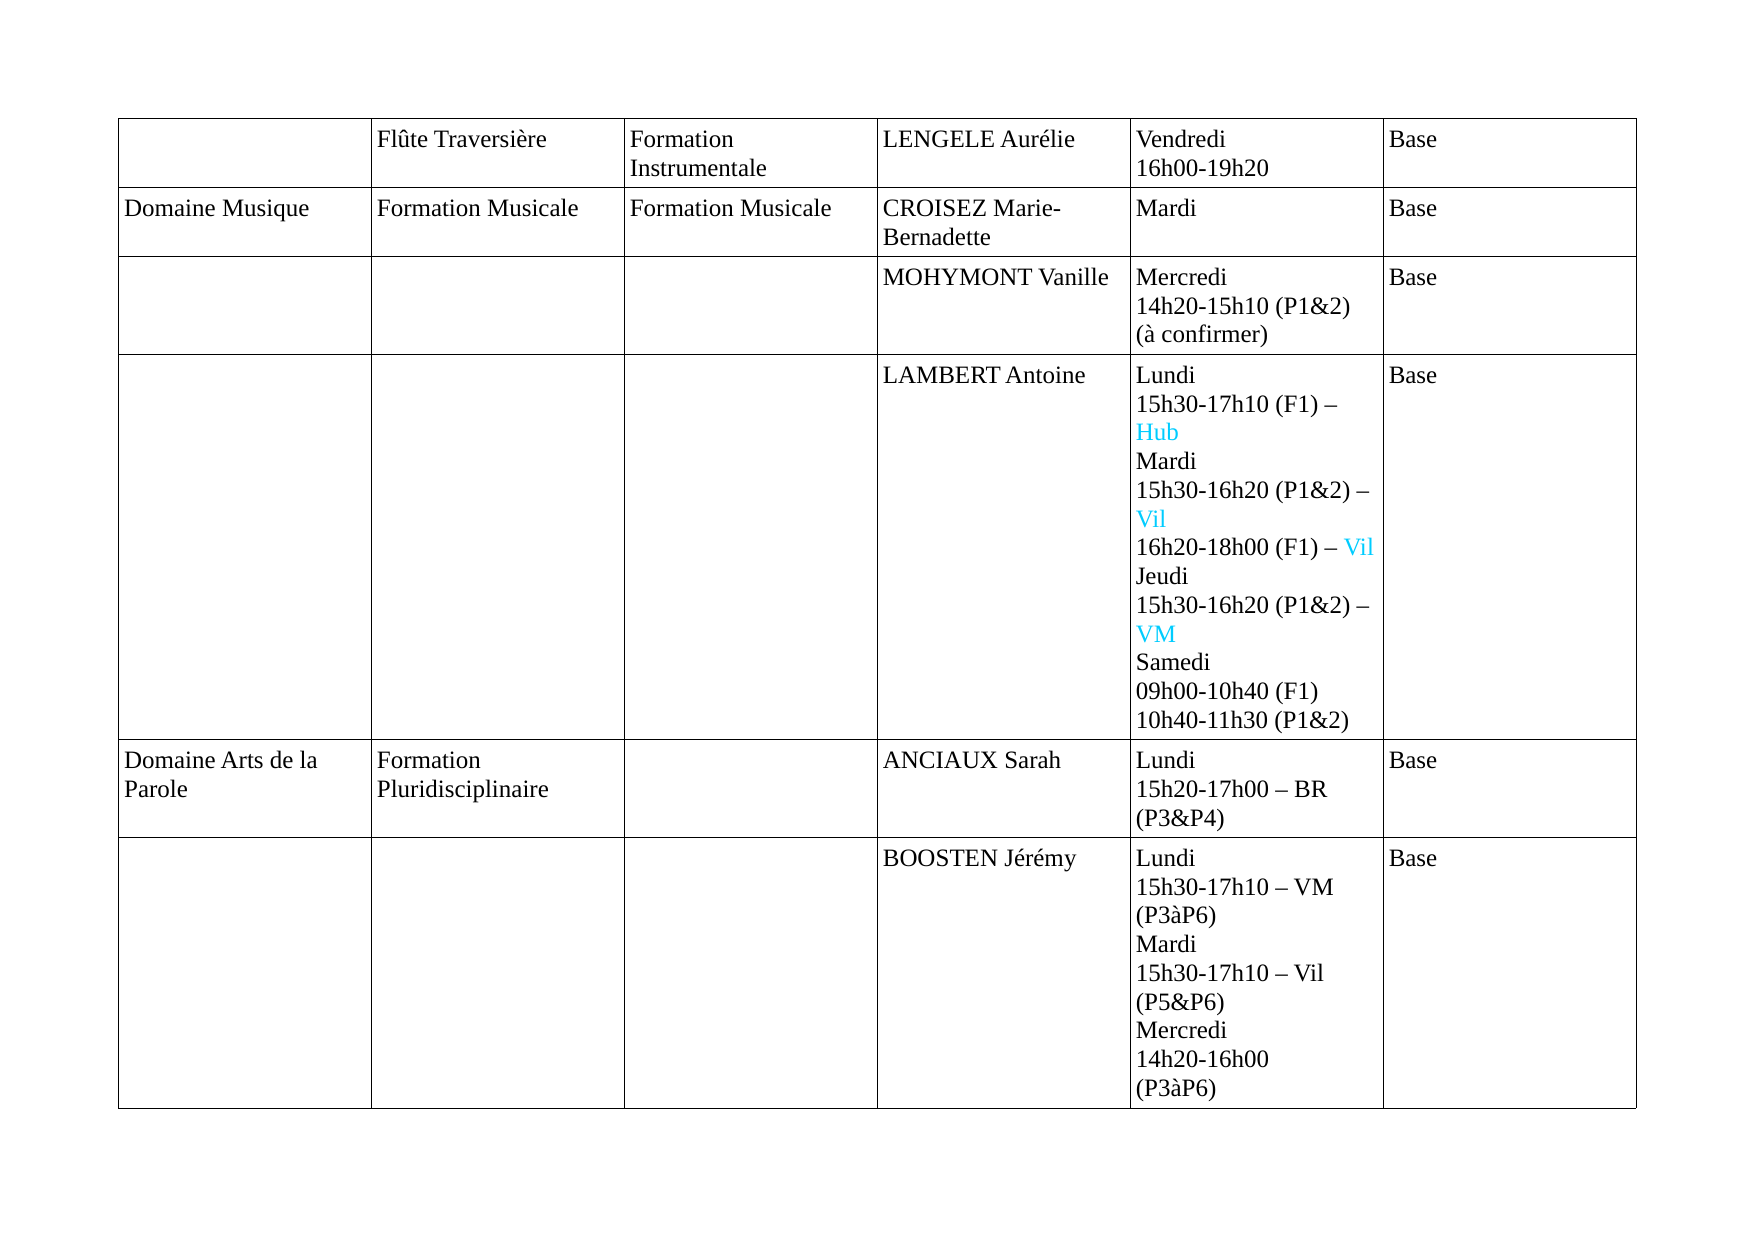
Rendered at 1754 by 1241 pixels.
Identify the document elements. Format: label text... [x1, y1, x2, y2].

table_cell CROISEZ Marie-Bernadette [878, 188, 1130, 256]
table_cell Base [1384, 740, 1636, 837]
table_cell Lundi 15h30-17h10 – VM (P3àP6) Mardi 15h30-17h10 – Vil (P5&P6) Mercredi 14h20-16h00 (P3àP6) [1131, 838, 1383, 1107]
table_cell Base [1384, 257, 1636, 354]
table_cell Flûte Traversière [372, 119, 624, 187]
table_cell Lundi 15h20-17h00 – BR (P3&P4) [1131, 740, 1383, 837]
table_cell Domaine Musique [119, 188, 371, 256]
table_cell [372, 838, 624, 1107]
table_cell Domaine Arts de la Parole [119, 740, 371, 837]
table_cell Base [1384, 838, 1636, 1107]
table_cell LENGELE Aurélie [878, 119, 1130, 187]
table_cell Vendredi 16h00-19h20 [1131, 119, 1383, 187]
table_cell Formation Pluridisciplinaire [372, 740, 624, 837]
table_cell [119, 119, 371, 187]
table_cell [372, 257, 624, 354]
table_cell [119, 257, 371, 354]
table_cell Mercredi 14h20-15h10 (P1&2) (à confirmer) [1131, 257, 1383, 354]
table_cell Formation Musicale [625, 188, 877, 256]
table_cell ANCIAUX Sarah [878, 740, 1130, 837]
table_cell Base [1384, 119, 1636, 187]
table_cell Mardi [1131, 188, 1383, 256]
table_cell [625, 257, 877, 354]
table_cell [625, 838, 877, 1107]
table_cell Lundi 15h30-17h10 (F1) – Hub Mardi 15h30-16h20 (P1&2) – Vil 16h20-18h00 (F1) – Vil Jeudi 15h30-16h20 (P1&2) – VM Samedi 09h00-10h40 (F1) 10h40-11h30 (P1&2) [1131, 355, 1383, 739]
table_cell [119, 838, 371, 1107]
table_cell [625, 740, 877, 837]
table_cell [625, 355, 877, 739]
table_cell LAMBERT Antoine [878, 355, 1130, 739]
table_cell [119, 355, 371, 739]
table_cell Formation Instrumentale [625, 119, 877, 187]
table_cell Base [1384, 188, 1636, 256]
table_cell Formation Musicale [372, 188, 624, 256]
table_cell [372, 355, 624, 739]
table_cell Base [1384, 355, 1636, 739]
table_cell MOHYMONT Vanille [878, 257, 1130, 354]
table_cell BOOSTEN Jérémy [878, 838, 1130, 1107]
